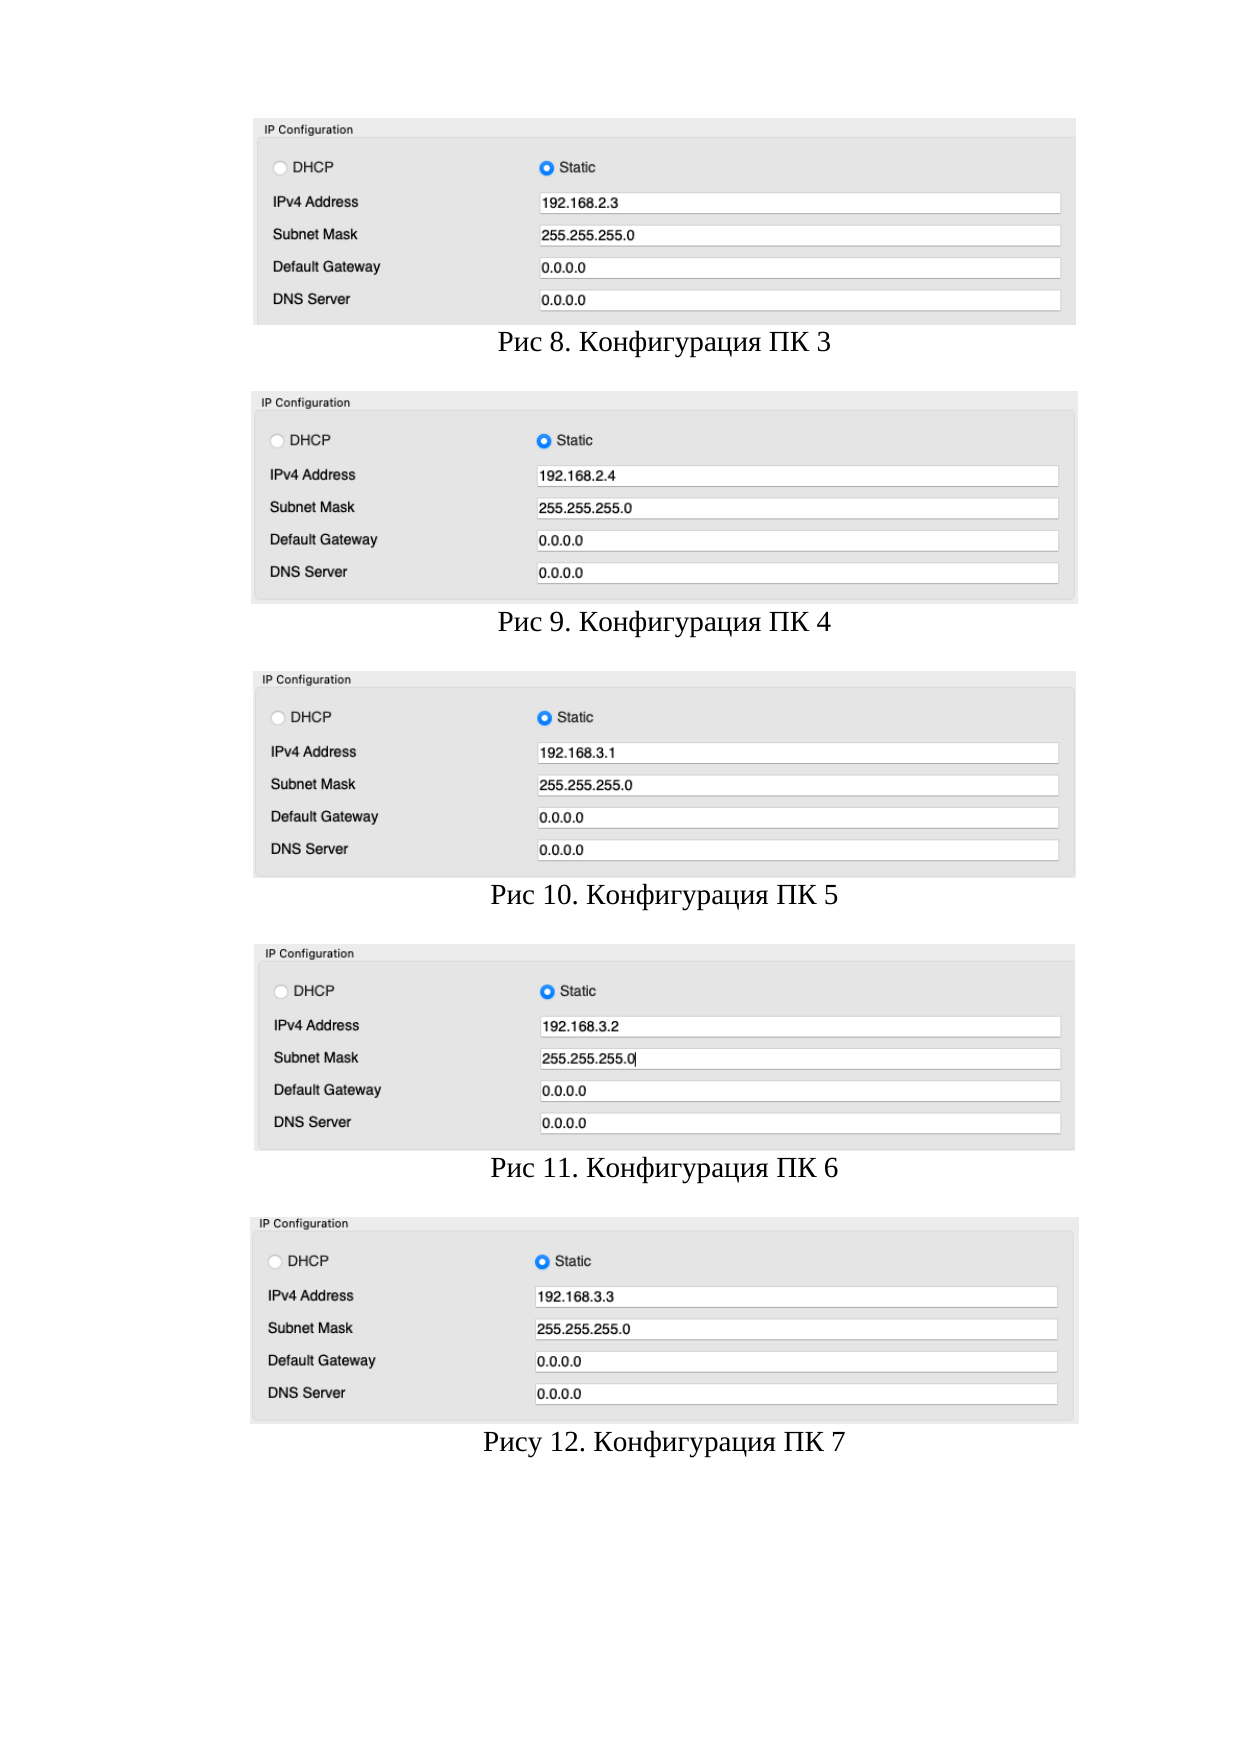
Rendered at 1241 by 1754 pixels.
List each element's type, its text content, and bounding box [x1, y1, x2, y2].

text Рис 11. Конфигурация ПК 6 [177, 944, 1152, 1184]
text Рис 10. Конфигурация ПК 5 [177, 671, 1152, 911]
text Рису 12. Конфигурация ПК 7 [177, 1424, 1152, 1491]
text Рис 8. Конфигурация ПК 3 [177, 118, 1152, 358]
text Рис 9. Конфигурация ПК 4 [177, 391, 1152, 637]
